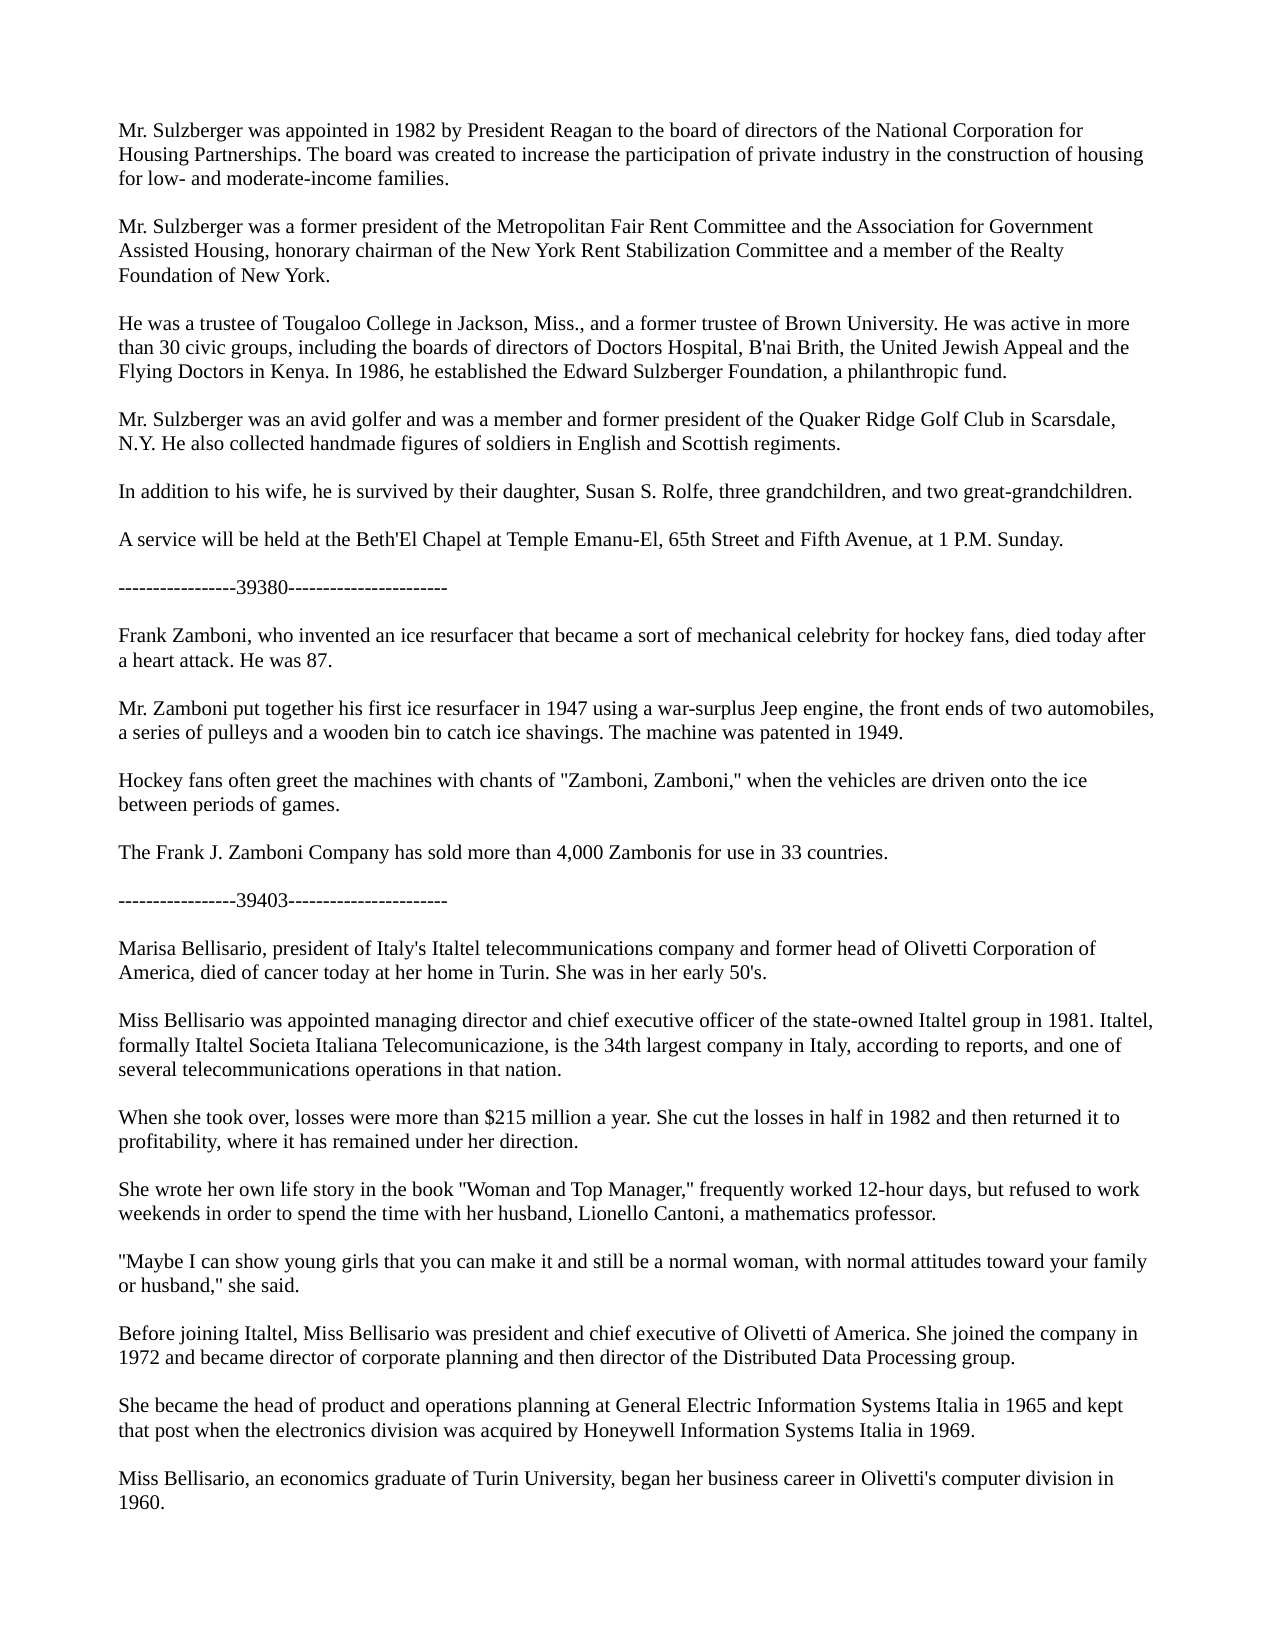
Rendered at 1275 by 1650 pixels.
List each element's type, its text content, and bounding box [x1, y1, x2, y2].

text Miss Bellisario, an economics graduate of Turin University, began her business career in Olivetti's computer division in 1960. [118, 1466, 1157, 1514]
text Mr. Sulzberger was a former president of the Metropolitan Fair Rent Committee and the Association for Government Assisted Housing, honorary chairman of the New York Rent Stabilization Committee and a member of the Realty Foundation of New York. [118, 214, 1157, 287]
text Hockey fans often greet the machines with chants of ''Zamboni, Zamboni,'' when the vehicles are driven onto the ice between periods of games. [118, 768, 1157, 816]
text In addition to his wife, he is survived by their daughter, Susan S. Rolfe, three grandchildren, and two great-grandchildren. [118, 479, 1157, 503]
text -----------------39380----------------------- [118, 575, 1157, 599]
text Mr. Sulzberger was an avid golfer and was a member and former president of the Quaker Ridge Golf Club in Scarsdale, N.Y. He also collected handmade figures of soldiers in English and Scottish regiments. [118, 407, 1157, 455]
text A service will be held at the Beth'El Chapel at Temple Emanu-El, 65th Street and Fifth Avenue, at 1 P.M. Sunday. [118, 527, 1157, 551]
text Mr. Zamboni put together his first ice resurfacer in 1947 using a war-surplus Jeep engine, the front ends of two automobiles, a series of pulleys and a wooden bin to catch ice shavings. The machine was patented in 1949. [118, 696, 1157, 744]
text Mr. Sulzberger was appointed in 1982 by President Reagan to the board of directors of the National Corporation for Housing Partnerships. The board was created to increase the participation of private industry in the construction of housing for low- and moderate-income families. [118, 118, 1157, 190]
text When she took over, losses were more than $215 million a year. She cut the losses in half in 1982 and then returned it to profitability, where it has remained under her direction. [118, 1105, 1157, 1153]
text Marisa Bellisario, president of Italy's Italtel telecommunications company and former head of Olivetti Corporation of America, died of cancer today at her home in Turin. She was in her early 50's. [118, 936, 1157, 984]
text -----------------39403----------------------- [118, 888, 1157, 912]
text She became the head of product and operations planning at General Electric Information Systems Italia in 1965 and kept that post when the electronics division was acquired by Honeywell Information Systems Italia in 1969. [118, 1393, 1157, 1442]
text The Frank J. Zamboni Company has sold more than 4,000 Zambonis for use in 33 countries. [118, 840, 1157, 864]
text Before joining Italtel, Miss Bellisario was president and chief executive of Olivetti of America. She joined the company in 1972 and became director of corporate planning and then director of the Distributed Data Processing group. [118, 1321, 1157, 1369]
text She wrote her own life story in the book ''Woman and Top Manager,'' frequently worked 12-hour days, but refused to work weekends in order to spend the time with her husband, Lionello Cantoni, a mathematics professor. [118, 1177, 1157, 1225]
text ''Maybe I can show young girls that you can make it and still be a normal woman, with normal attitudes toward your family or husband,'' she said. [118, 1249, 1157, 1297]
text Miss Bellisario was appointed managing director and chief executive officer of the state-owned Italtel group in 1981. Italtel, formally Italtel Societa Italiana Telecomunicazione, is the 34th largest company in Italy, according to reports, and one of several telecommunications operations in that nation. [118, 1008, 1157, 1081]
text He was a trustee of Tougaloo College in Jackson, Miss., and a former trustee of Brown University. He was active in more than 30 civic groups, including the boards of directors of Doctors Hospital, B'nai Brith, the United Jewish Appeal and the Flying Doctors in Kenya. In 1986, he established the Edward Sulzberger Foundation, a philanthropic fund. [118, 311, 1157, 383]
text Frank Zamboni, who invented an ice resurfacer that became a sort of mechanical celebrity for hockey fans, died today after a heart attack. He was 87. [118, 623, 1157, 672]
